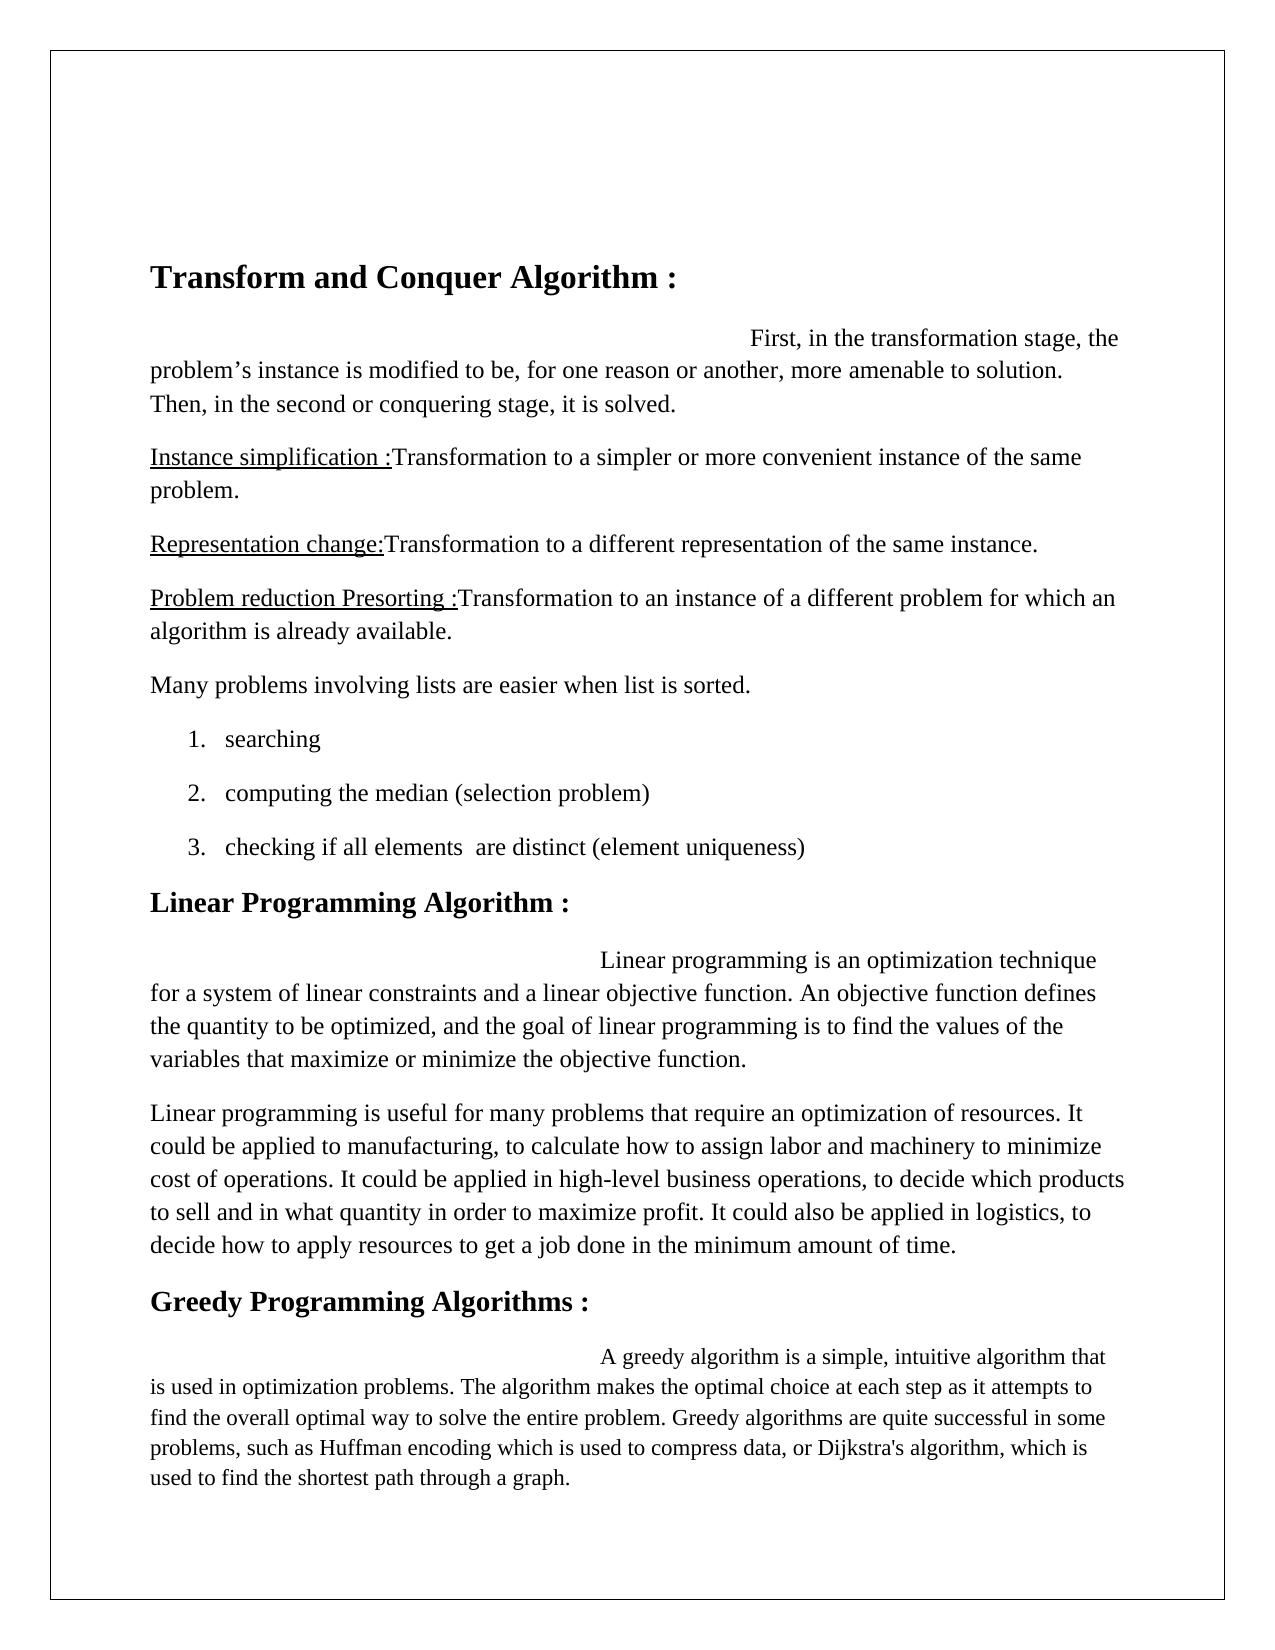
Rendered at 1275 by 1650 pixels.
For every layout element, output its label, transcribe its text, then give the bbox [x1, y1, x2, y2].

text Linear programming is an optimization technique for a system of linear constraints and a linear objective function. An objective function defines the quantity to be optimized, and the goal of linear programming is to find the values of the variables that maximize or minimize the objective function. [150, 945, 1125, 1073]
list searching [187, 724, 1125, 753]
text Linear programming is useful for many problems that require an optimization of resources. It could be applied to manufacturing, to calculate how to assign labor and machinery to minimize cost of operations. It could be applied in high-level business operations, to decide which products to sell and in what quantity in order to maximize profit. It could also be applied in logistics, to decide how to apply resources to get a job done in the minimum amount of time. [150, 1098, 1125, 1259]
text First, in the transformation stage, the problem’s instance is modified to be, for one reason or another, more amenable to solution. Then, in the second or conquering stage, it is solved. [150, 323, 1125, 417]
text Problem reduction Presorting :Transformation to an instance of a different problem for which an algorithm is already available. [150, 583, 1125, 645]
text Representation change:Transformation to a different representation of the same instance. [150, 529, 1125, 558]
text Linear Programming Algorithm : [150, 886, 1125, 919]
text Many problems involving lists are easier when list is sorted. [150, 670, 1125, 699]
text Transform and Conquer Algorithm : [150, 258, 1125, 296]
list computing the median (selection problem) [187, 778, 1125, 807]
text Greedy Programming Algorithms : [150, 1284, 1125, 1317]
text A greedy algorithm is a simple, intuitive algorithm that is used in optimization problems. The algorithm makes the optimal choice at each step as it attempts to find the overall optimal way to solve the entire problem. Greedy algorithms are quite successful in some problems, such as Huffman encoding which is used to compress data, or Dijkstra's algorithm, which is used to find the shortest path through a graph. [150, 1343, 1125, 1490]
text Instance simplification :Transformation to a simpler or more convenient instance of the same problem. [150, 442, 1125, 504]
list checking if all elements are distinct (element uniqueness) [187, 832, 1125, 860]
